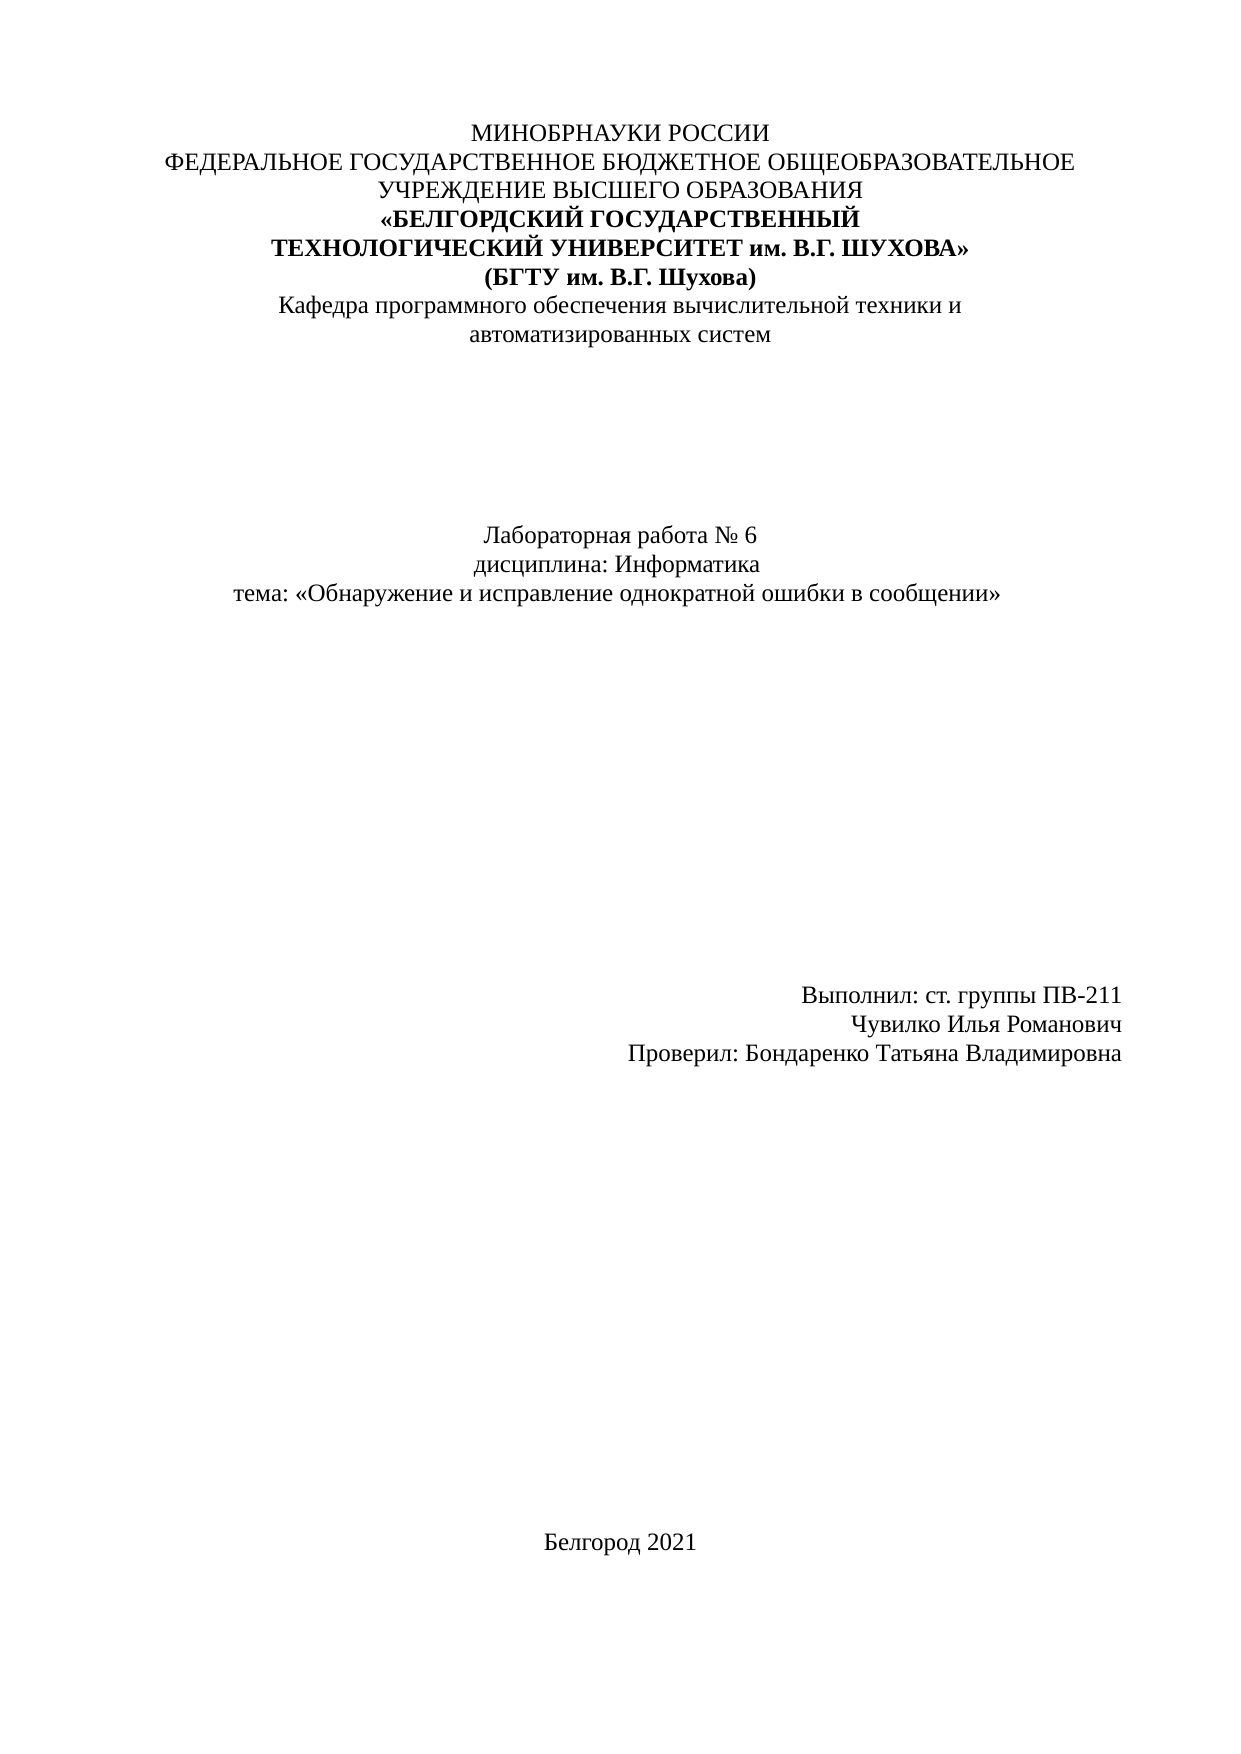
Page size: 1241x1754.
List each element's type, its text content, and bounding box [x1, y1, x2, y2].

text «БЕЛГОРДСКИЙ ГОСУДАРСТВЕННЫЙ ТЕХНОЛОГИЧЕСКИЙ УНИВЕРСИТЕТ им. В.Г. ШУХОВА» (БГТУ им. В.Г. Шухова) [118, 204, 1122, 291]
text Белгород 2021 [118, 1527, 1122, 1556]
text Кафедра программного обеспечения вычислительной техники и автоматизированных систем [118, 291, 1122, 348]
text Лабораторная работа № 6 дисциплина: Информатика тема: «Обнаружение и исправление однократной ошибки в сообщении» [118, 521, 1122, 607]
text Чувилко Илья Романович Проверил: Бондаренко Татьяна Владимировна [118, 1009, 1122, 1067]
text МИНОБРНАУКИ РОССИИ ФЕДЕРАЛЬНОЕ ГОСУДАРСТВЕННОЕ БЮДЖЕТНОЕ ОБЩЕОБРАЗОВАТЕЛЬНОЕ УЧРЕЖДЕНИЕ ВЫСШЕГО ОБРАЗОВАНИЯ [118, 118, 1122, 204]
text Выполнил: ст. группы ПВ-211 [118, 981, 1122, 1009]
